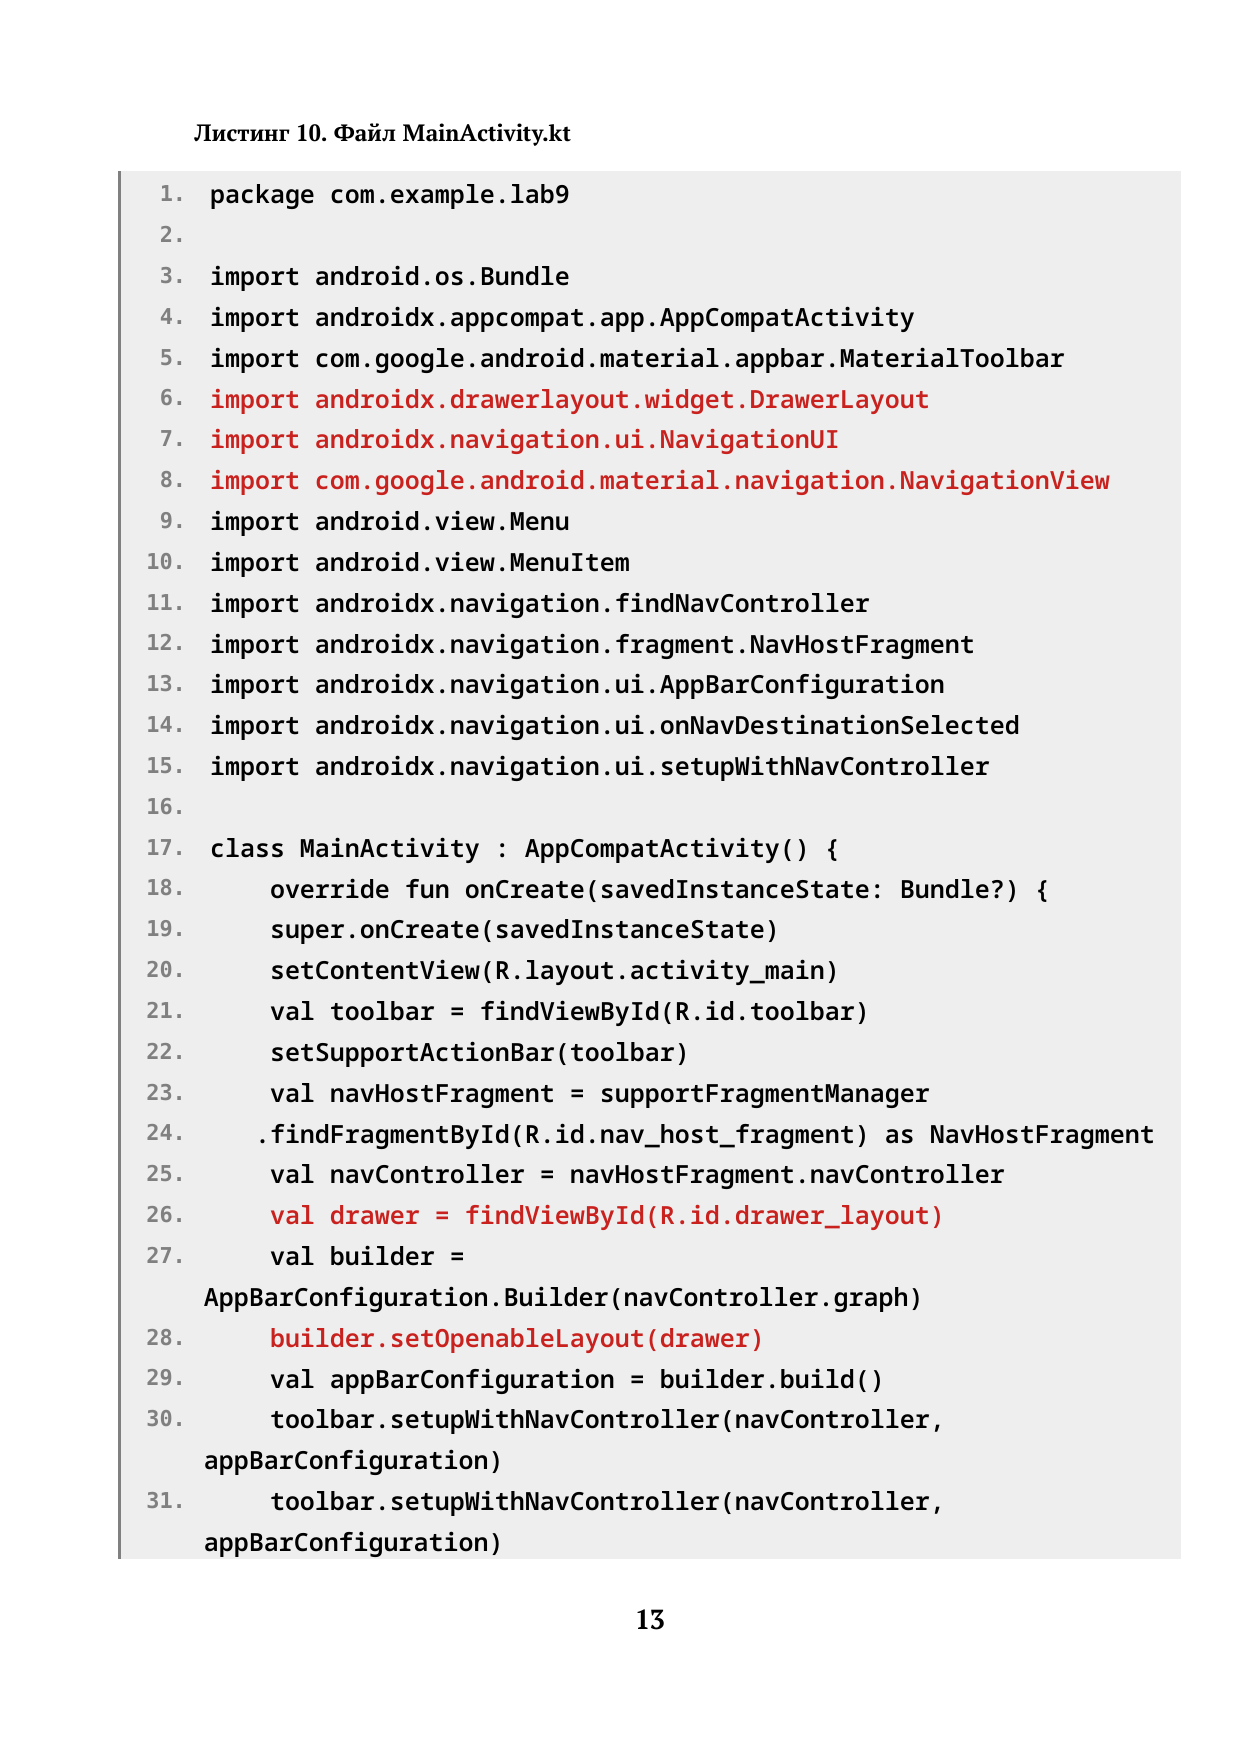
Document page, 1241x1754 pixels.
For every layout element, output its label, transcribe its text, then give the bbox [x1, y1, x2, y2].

list Листинг 10. Файл MainActivity.kt [156, 118, 1181, 147]
list import androidx.navigation.fragment.NavHostFragment [121, 620, 1181, 660]
list val navController = navHostFragment.navController [121, 1151, 1181, 1191]
list import android.view.Menu [121, 498, 1181, 538]
list package com.example.lab9 [121, 171, 1181, 211]
list import androidx.navigation.ui.setupWithNavController [121, 743, 1181, 783]
list import androidx.navigation.findNavController [121, 579, 1181, 619]
list import com.google.android.material.navigation.NavigationView [121, 457, 1181, 497]
list override fun onCreate(savedInstanceState: Bundle?) { [121, 865, 1181, 905]
list import android.view.MenuItem [121, 539, 1181, 579]
list val drawer = findViewById(R.id.drawer_layout) [121, 1192, 1181, 1232]
list import android.os.Bundle [121, 253, 1181, 293]
list val navHostFragment = supportFragmentManager [121, 1069, 1181, 1109]
list import androidx.navigation.ui.onNavDestinationSelected [121, 702, 1181, 742]
list import androidx.appcompat.app.AppCompatActivity [121, 294, 1181, 334]
list val builder = AppBarConfiguration.Builder(navController.graph) [121, 1233, 1181, 1314]
list builder.setOpenableLayout(drawer) [121, 1314, 1181, 1354]
list super.onCreate(savedInstanceState) [121, 906, 1181, 946]
list toolbar.setupWithNavController(navController, appBarConfiguration) [121, 1478, 1181, 1559]
list setSupportActionBar(toolbar) [121, 1029, 1181, 1069]
list import com.google.android.material.appbar.MaterialToolbar [121, 334, 1181, 374]
list setContentView(R.layout.activity_main) [121, 947, 1181, 987]
list class MainActivity : AppCompatActivity() { [121, 824, 1181, 864]
list val toolbar = findViewById(R.id.toolbar) [121, 988, 1181, 1028]
list val appBarConfiguration = builder.build() [121, 1355, 1181, 1395]
list .findFragmentById(R.id.nav_host_fragment) as NavHostFragment [121, 1110, 1181, 1150]
list import androidx.navigation.ui.NavigationUI [121, 416, 1181, 456]
list import androidx.drawerlayout.widget.DrawerLayout [121, 375, 1181, 415]
list toolbar.setupWithNavController(navController, appBarConfiguration) [121, 1396, 1181, 1477]
list import androidx.navigation.ui.AppBarConfiguration [121, 661, 1181, 701]
